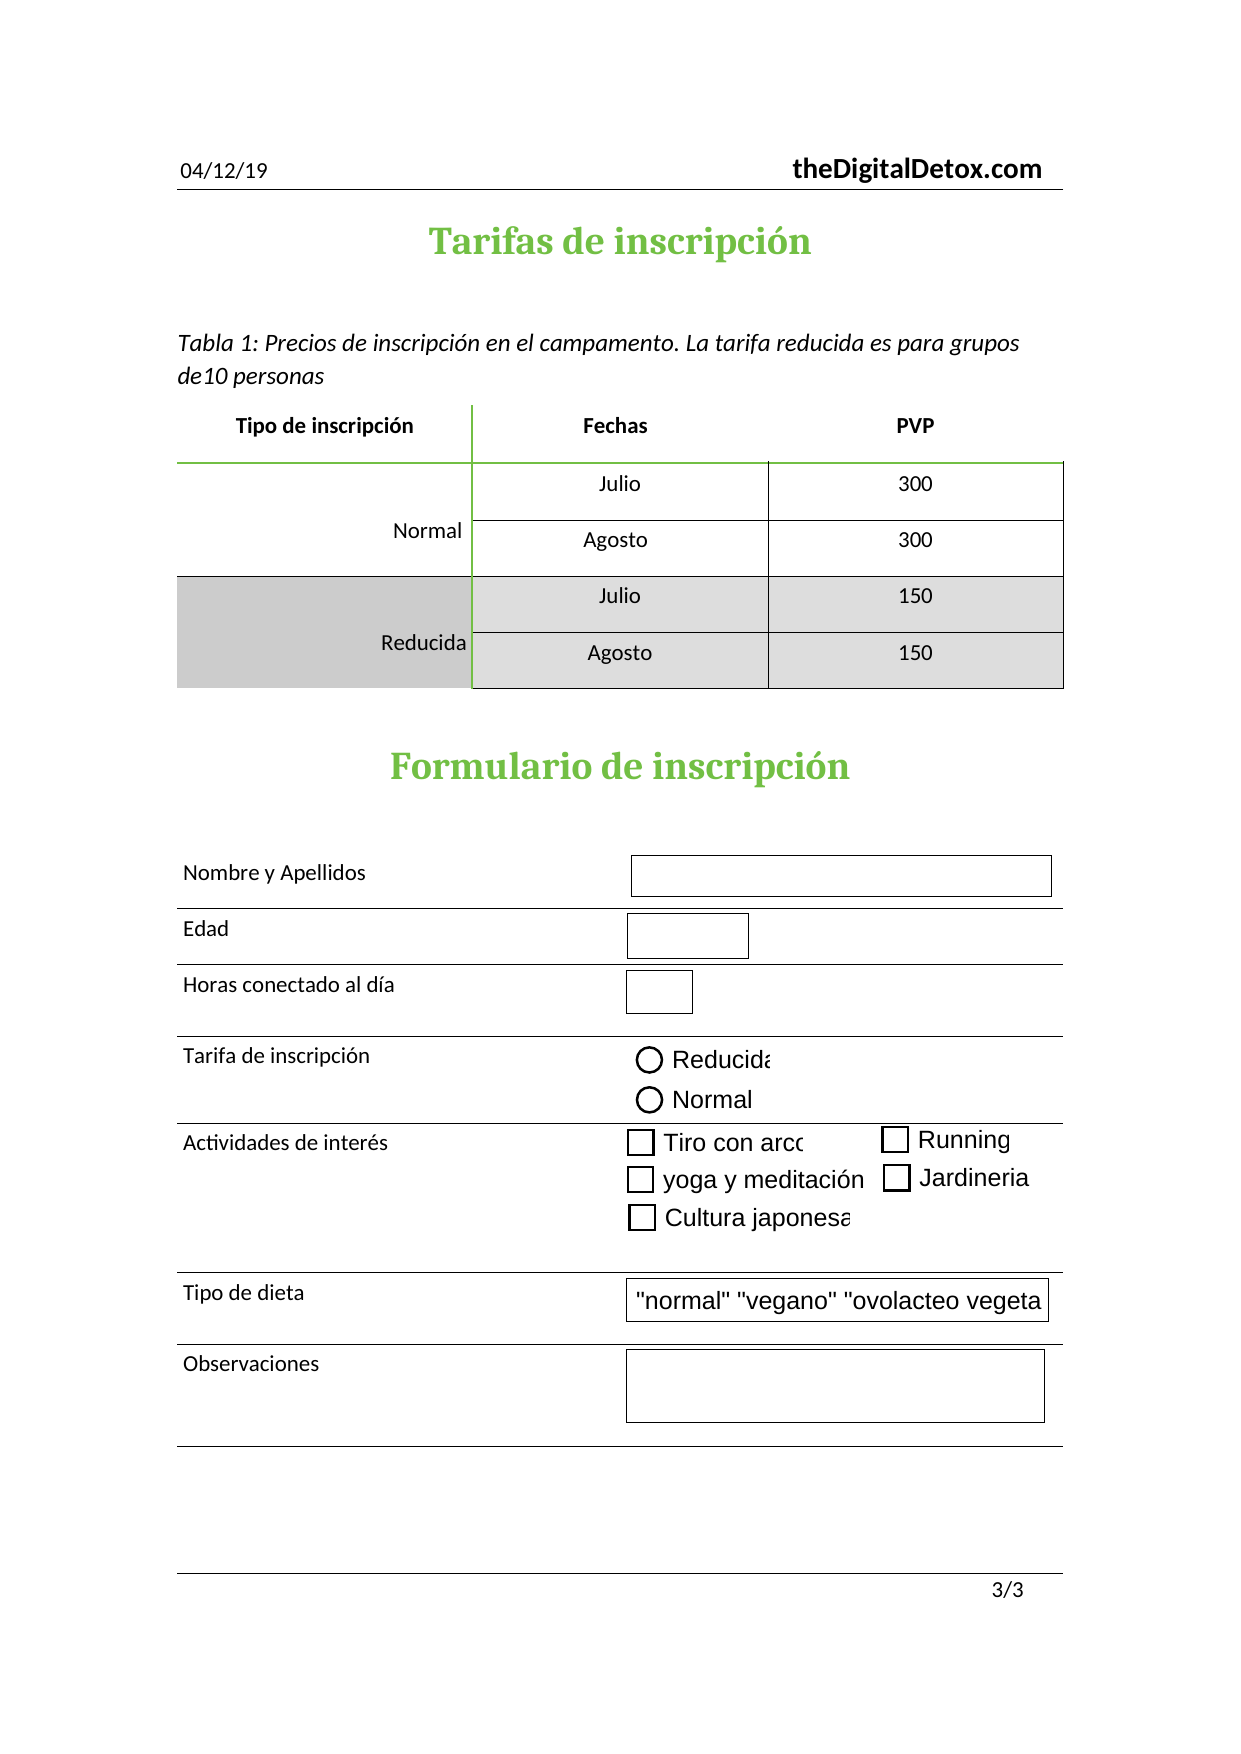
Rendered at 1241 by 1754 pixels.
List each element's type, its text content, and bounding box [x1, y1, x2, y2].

table_header Tipo de inscripción [177, 405, 471, 461]
table_cell Agosto [473, 633, 768, 688]
table_cell Tarifa de inscripción [177, 1037, 620, 1123]
table_cell [620, 1037, 1063, 1123]
table_header Fechas [473, 405, 768, 461]
table_header PVP [768, 405, 1063, 461]
table_header [620, 852, 1063, 908]
table_cell 150 [769, 577, 1063, 632]
table_cell Reducida [177, 577, 471, 688]
table_cell [620, 909, 1063, 964]
text Tabla 1: Precios de inscripción en el campamento. La tarifa reducida es para grupos de10 personas [177, 327, 1063, 390]
table_header Nombre y Apellidos [177, 852, 620, 908]
table_cell Actividades de interés [177, 1124, 620, 1272]
table_cell Edad [177, 909, 620, 964]
table_cell [620, 965, 1063, 1036]
table_cell Agosto [473, 521, 768, 576]
table_cell [620, 1273, 1063, 1344]
table_cell [620, 1124, 1063, 1272]
table_cell Julio [473, 577, 768, 632]
table_cell Tipo de dieta [177, 1273, 620, 1344]
table_cell 300 [769, 521, 1063, 576]
subtitle Tarifas de inscripción [177, 219, 1063, 264]
table_cell 150 [769, 633, 1063, 688]
table_cell 300 [769, 464, 1063, 519]
table_cell [620, 1345, 1063, 1446]
table_cell Observaciones [177, 1345, 620, 1446]
table_cell Normal [177, 464, 471, 576]
table_cell Horas conectado al día [177, 965, 620, 1036]
subtitle Formulario de inscripción [177, 744, 1063, 789]
table_cell Julio [473, 464, 768, 519]
